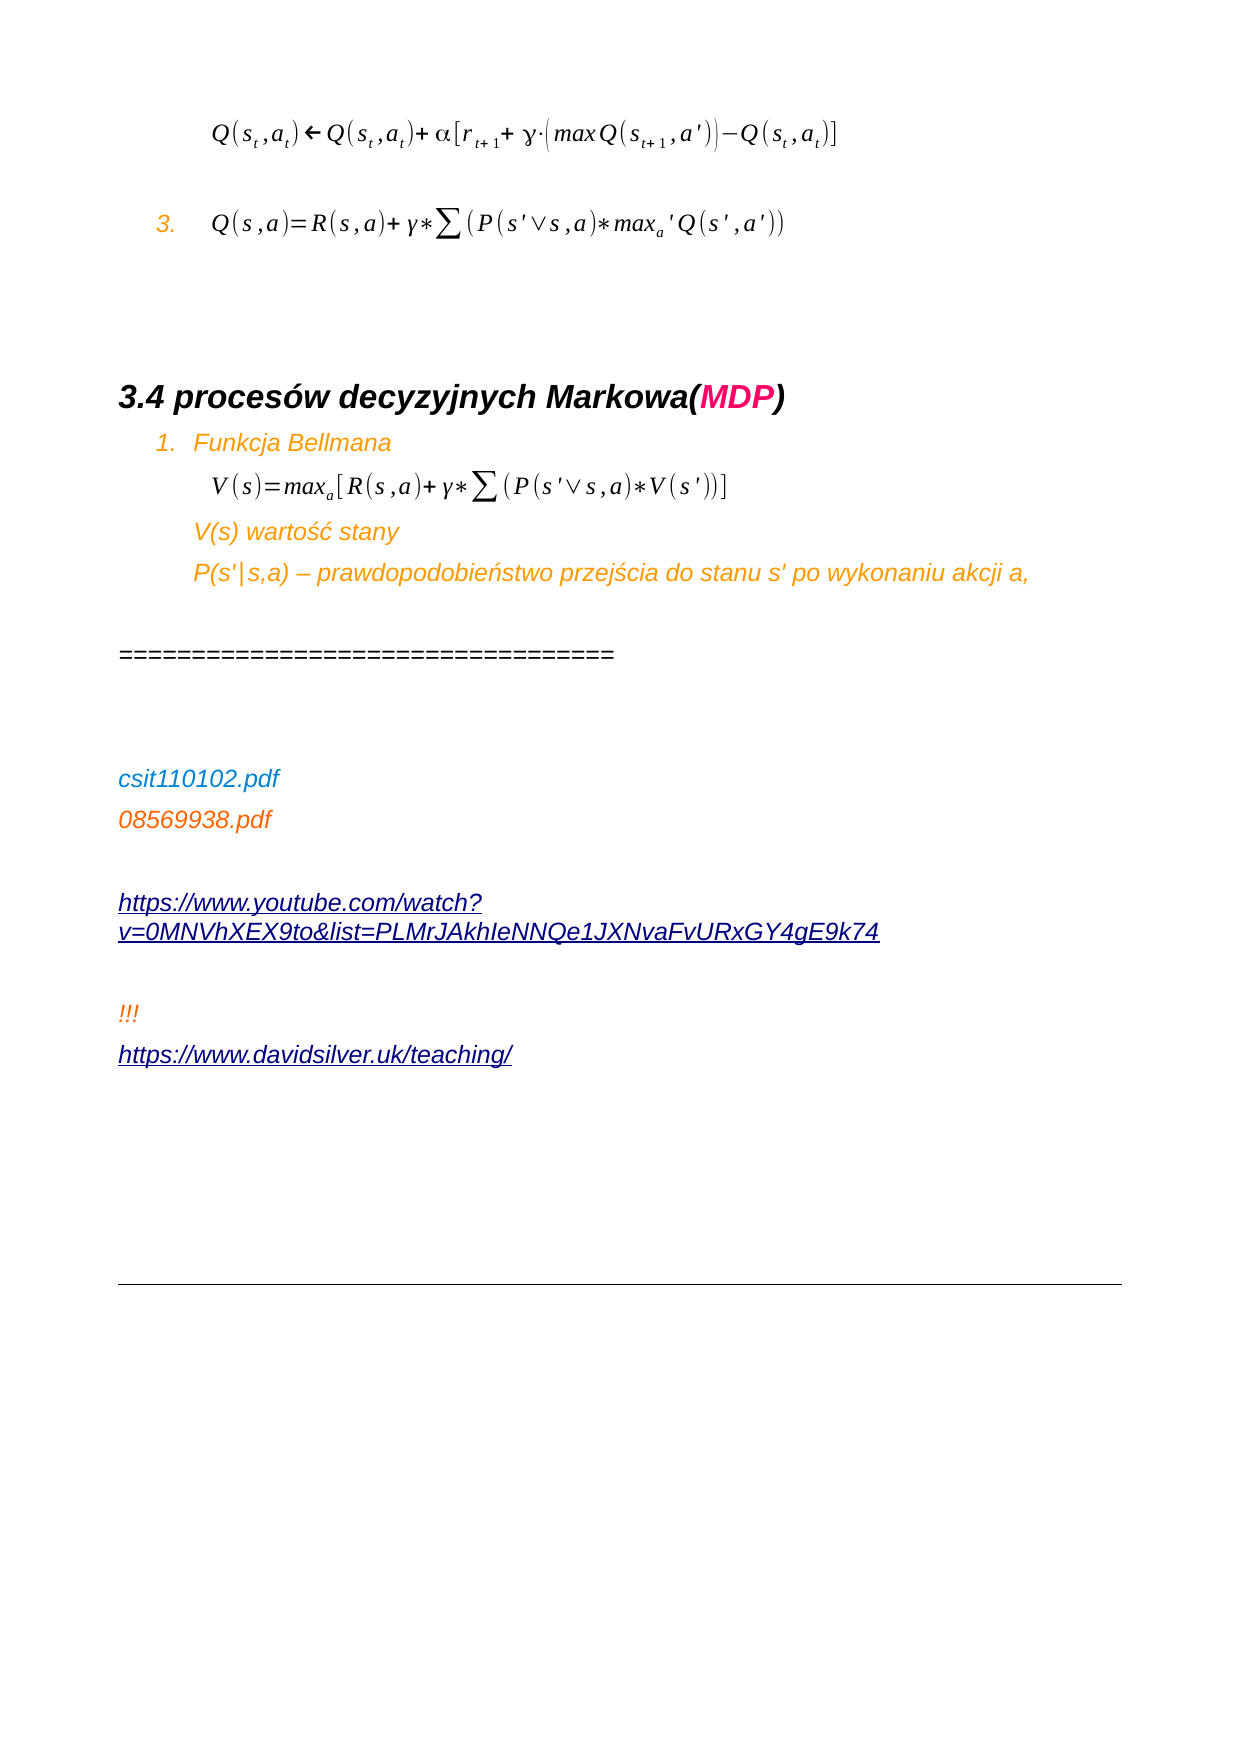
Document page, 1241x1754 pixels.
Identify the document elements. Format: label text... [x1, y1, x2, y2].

text 08569938.pdf [118, 805, 1122, 834]
text 3.4 procesów decyzyjnych Markowa(MDP) [118, 377, 1122, 416]
text https://www.davidsilver.uk/teaching/ [118, 1040, 1122, 1069]
list V(s) wartość stany [156, 517, 1122, 545]
text !!! [118, 999, 1122, 1028]
text https://www.youtube.com/watch?v=0MNVhXEX9to&list=PLMrJAkhIeNNQe1JXNvaFvURxGY4gE9k74 [118, 888, 1122, 945]
list Funkcja Bellmana [156, 428, 1122, 457]
list P(s′∣s,a) – prawdopodobieństwo przejścia do stanu s′ po wykonaniu akcji a, [156, 558, 1122, 587]
text csit110102.pdf [118, 764, 1122, 793]
text ================================== [118, 640, 1122, 669]
